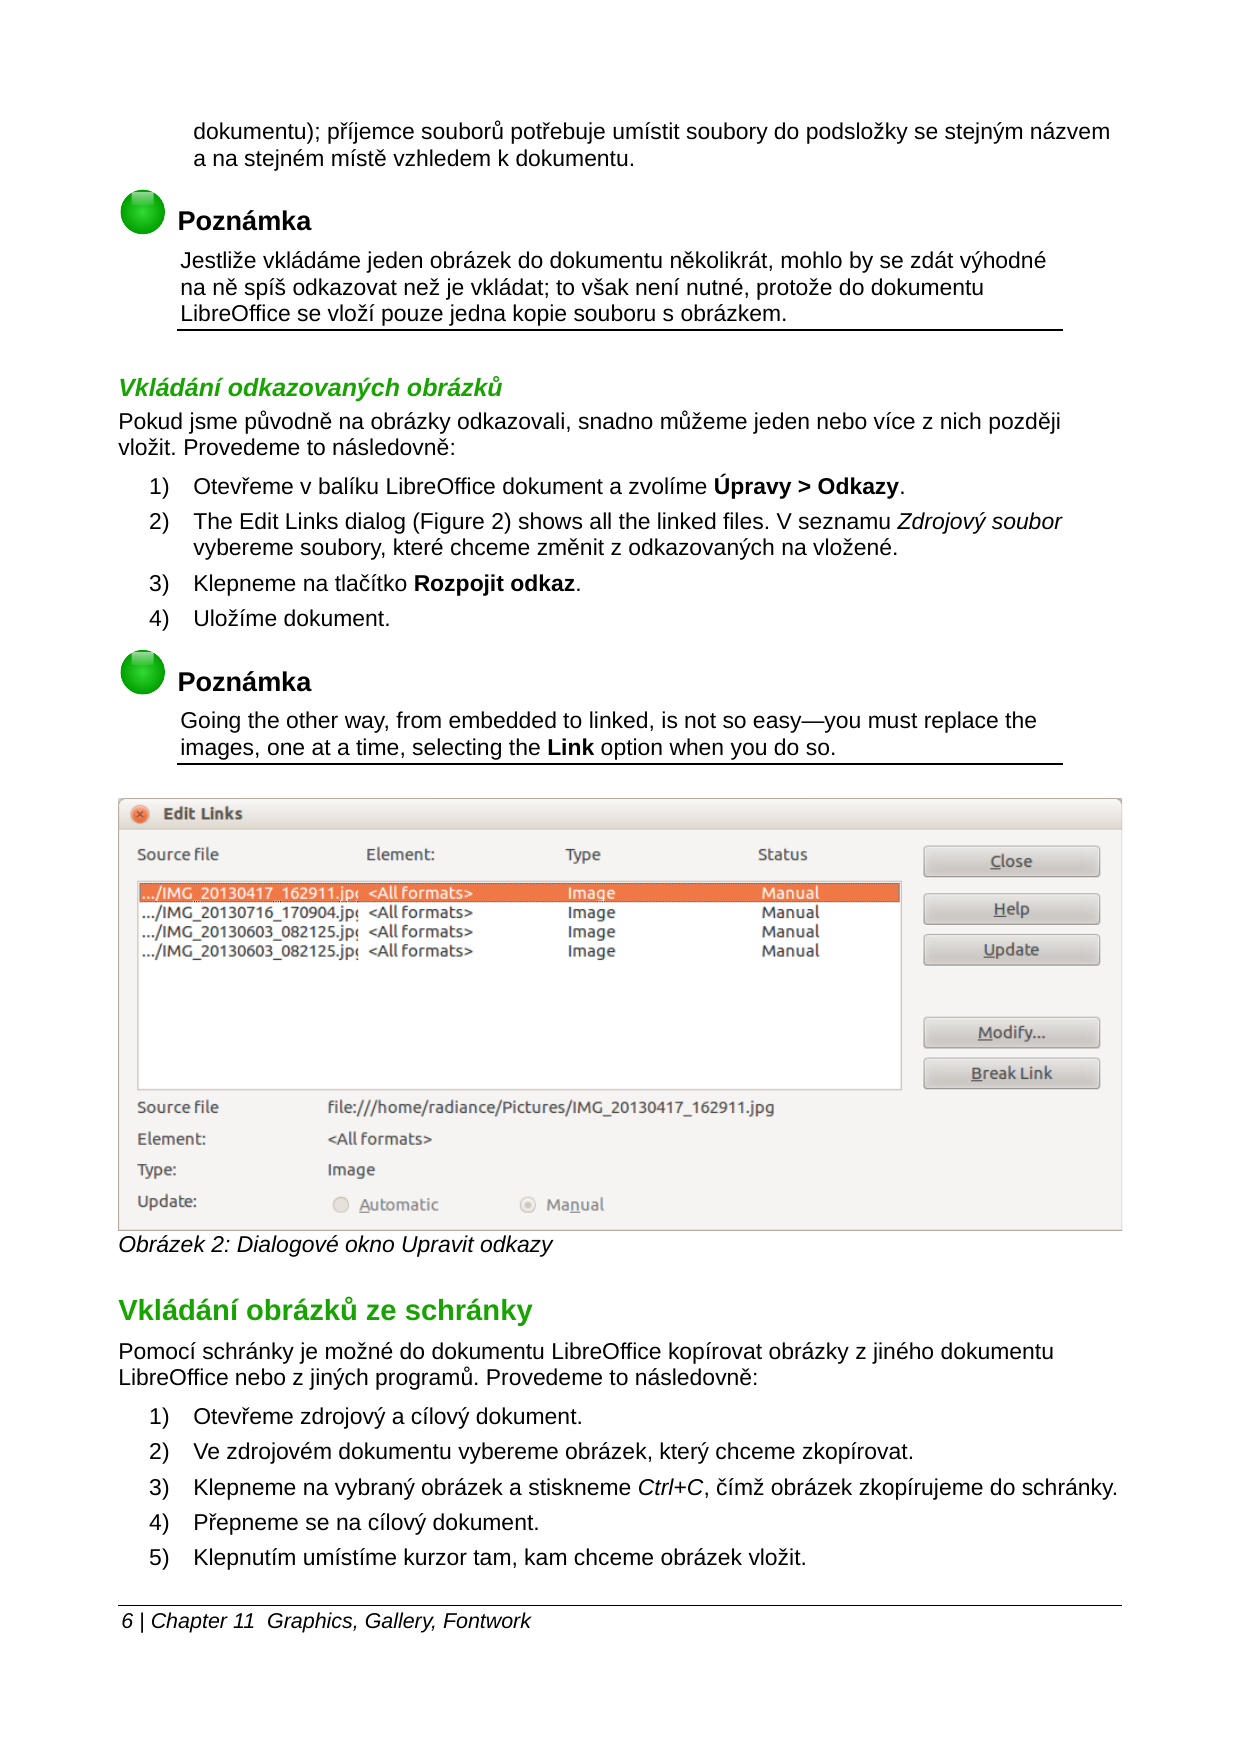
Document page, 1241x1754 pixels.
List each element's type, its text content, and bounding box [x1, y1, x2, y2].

list Uložíme dokument. [169, 605, 1122, 631]
list Pokud jsme původně na obrázky odkazovali, snadno můžeme jeden nebo více z nich později vložit. Provedeme to následovně: [118, 408, 1122, 460]
list Klepneme na tlačítko Rozpojit odkaz. [169, 569, 1122, 596]
text Going the other way, from embedded to linked, is not so easy—you must replace the images, one at a time, selecting the Link option when you do so. [177, 704, 1063, 763]
list Otevřeme v balíku LibreOffice dokument a zvolíme Úpravy > Odkazy. [169, 473, 1122, 499]
list Pomocí schránky je možné do dokumentu LibreOffice kopírovat obrázky z jiného dokumentu LibreOffice nebo z jiných programů. Provedeme to následovně: [118, 1338, 1122, 1391]
subtitle Poznámka [118, 187, 1122, 237]
list Otevřeme zdrojový a cílový dokument. [169, 1403, 1122, 1429]
text Jestliže vkládáme jeden obrázek do dokumentu několikrát, mohlo by se zdát výhodné na ně spíš odkazovat než je vkládat; to však není nutné, protože do dokumentu LibreOffice se vloží pouze jedna kopie souboru s obrázkem. [177, 244, 1063, 329]
subtitle Vkládání obrázků ze schránky [118, 1292, 1122, 1326]
subtitle Poznámka [118, 647, 1122, 697]
text Obrázek 2: Dialogové okno Upravit odkazy [118, 1231, 1122, 1257]
list Klepneme na vybraný obrázek a stiskneme Ctrl+C, čímž obrázek zkopírujeme do schránky. [169, 1473, 1122, 1500]
picture [118, 798, 1123, 1231]
subtitle Vkládání odkazovaných obrázků [118, 373, 1122, 402]
list dokumentu); příjemce souborů potřebuje umístit soubory do podsložky se stejným názvem a na stejném místě vzhledem k dokumentu. [156, 118, 1122, 171]
list The Edit Links dialog (Figure 2) shows all the linked files. V seznamu Zdrojový soubor vybereme soubory, které chceme změnit z odkazovaných na vložené. [169, 508, 1122, 561]
list Klepnutím umístíme kurzor tam, kam chceme obrázek vložit. [169, 1544, 1122, 1570]
list Ve zdrojovém dokumentu vybereme obrázek, který chceme zkopírovat. [169, 1438, 1122, 1464]
list Přepneme se na cílový dokument. [169, 1509, 1122, 1535]
